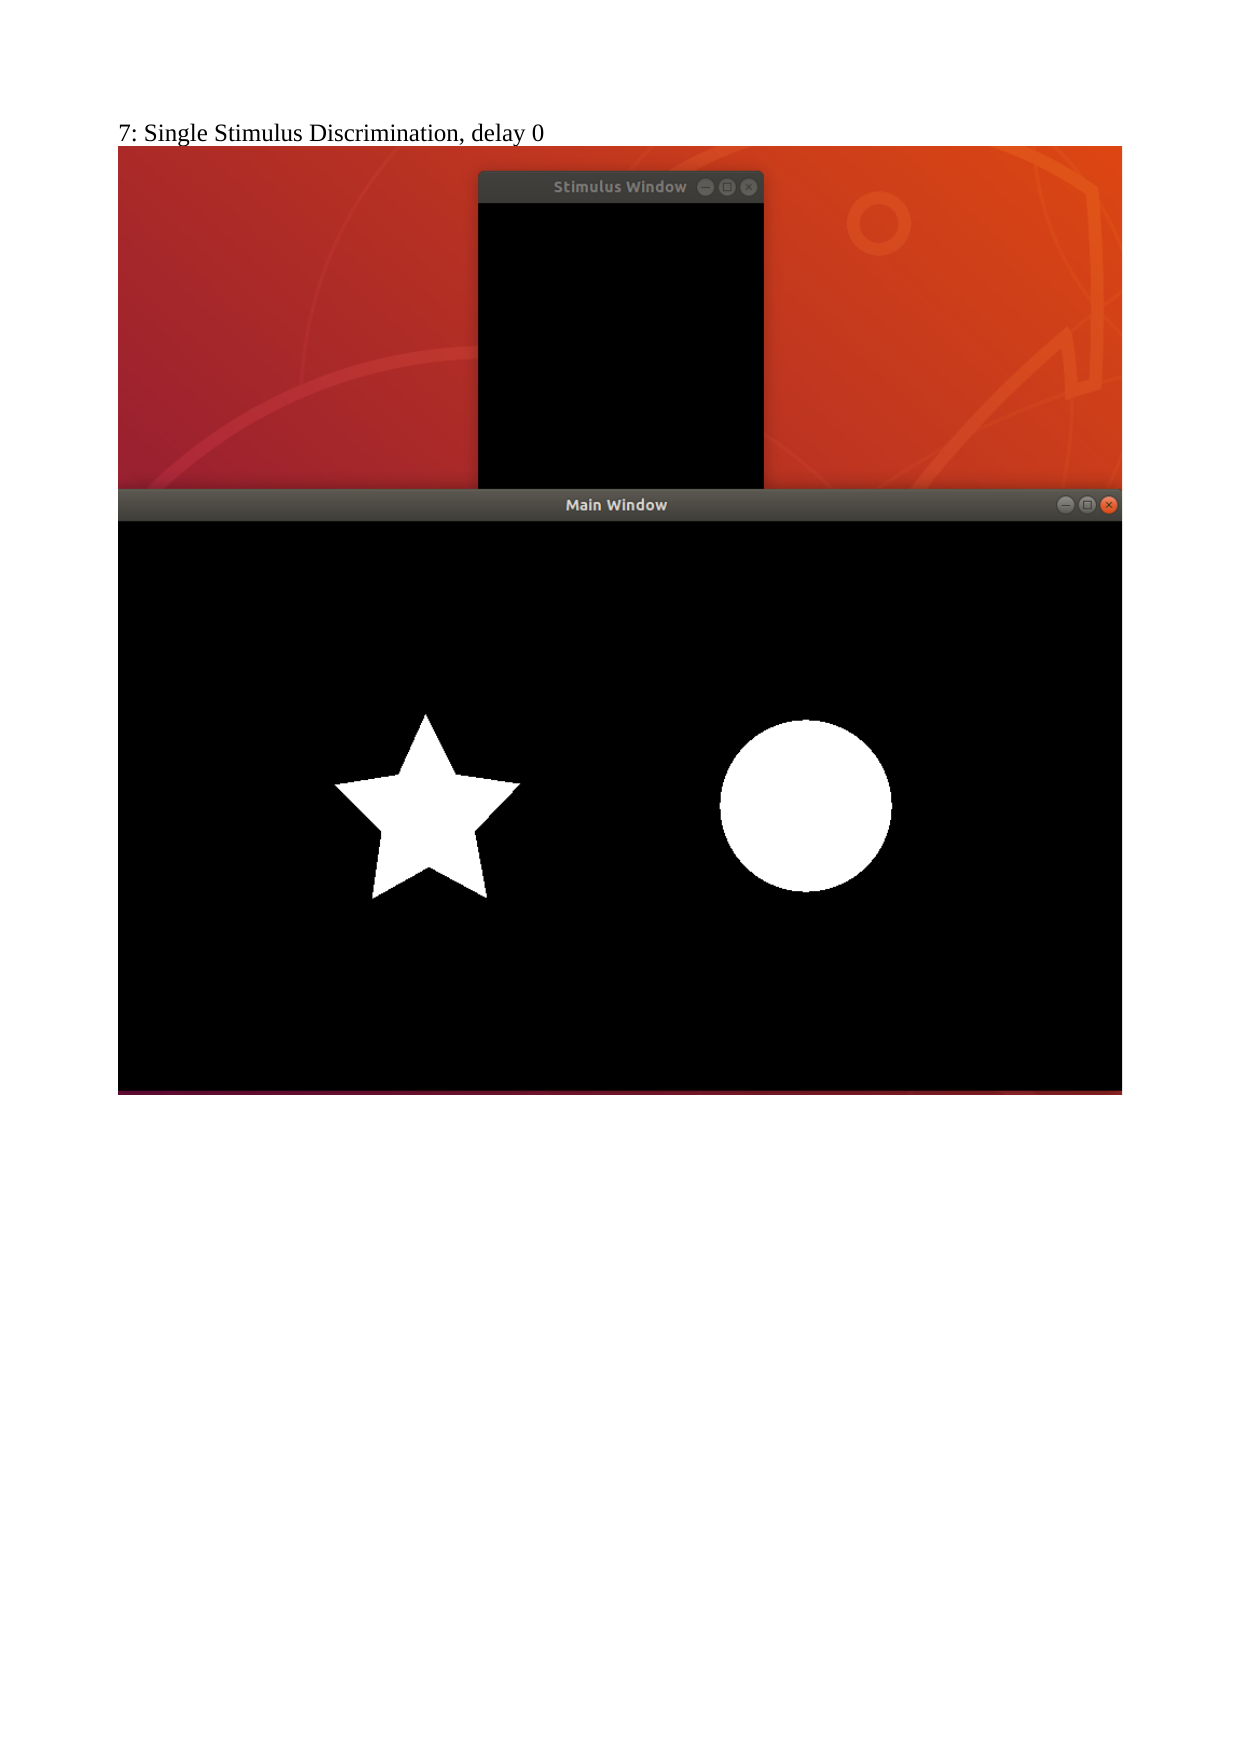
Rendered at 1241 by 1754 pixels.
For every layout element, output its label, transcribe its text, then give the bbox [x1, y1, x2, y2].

picture [118, 146, 1123, 1095]
text 7: Single Stimulus Discrimination, delay 0 [118, 118, 1122, 146]
